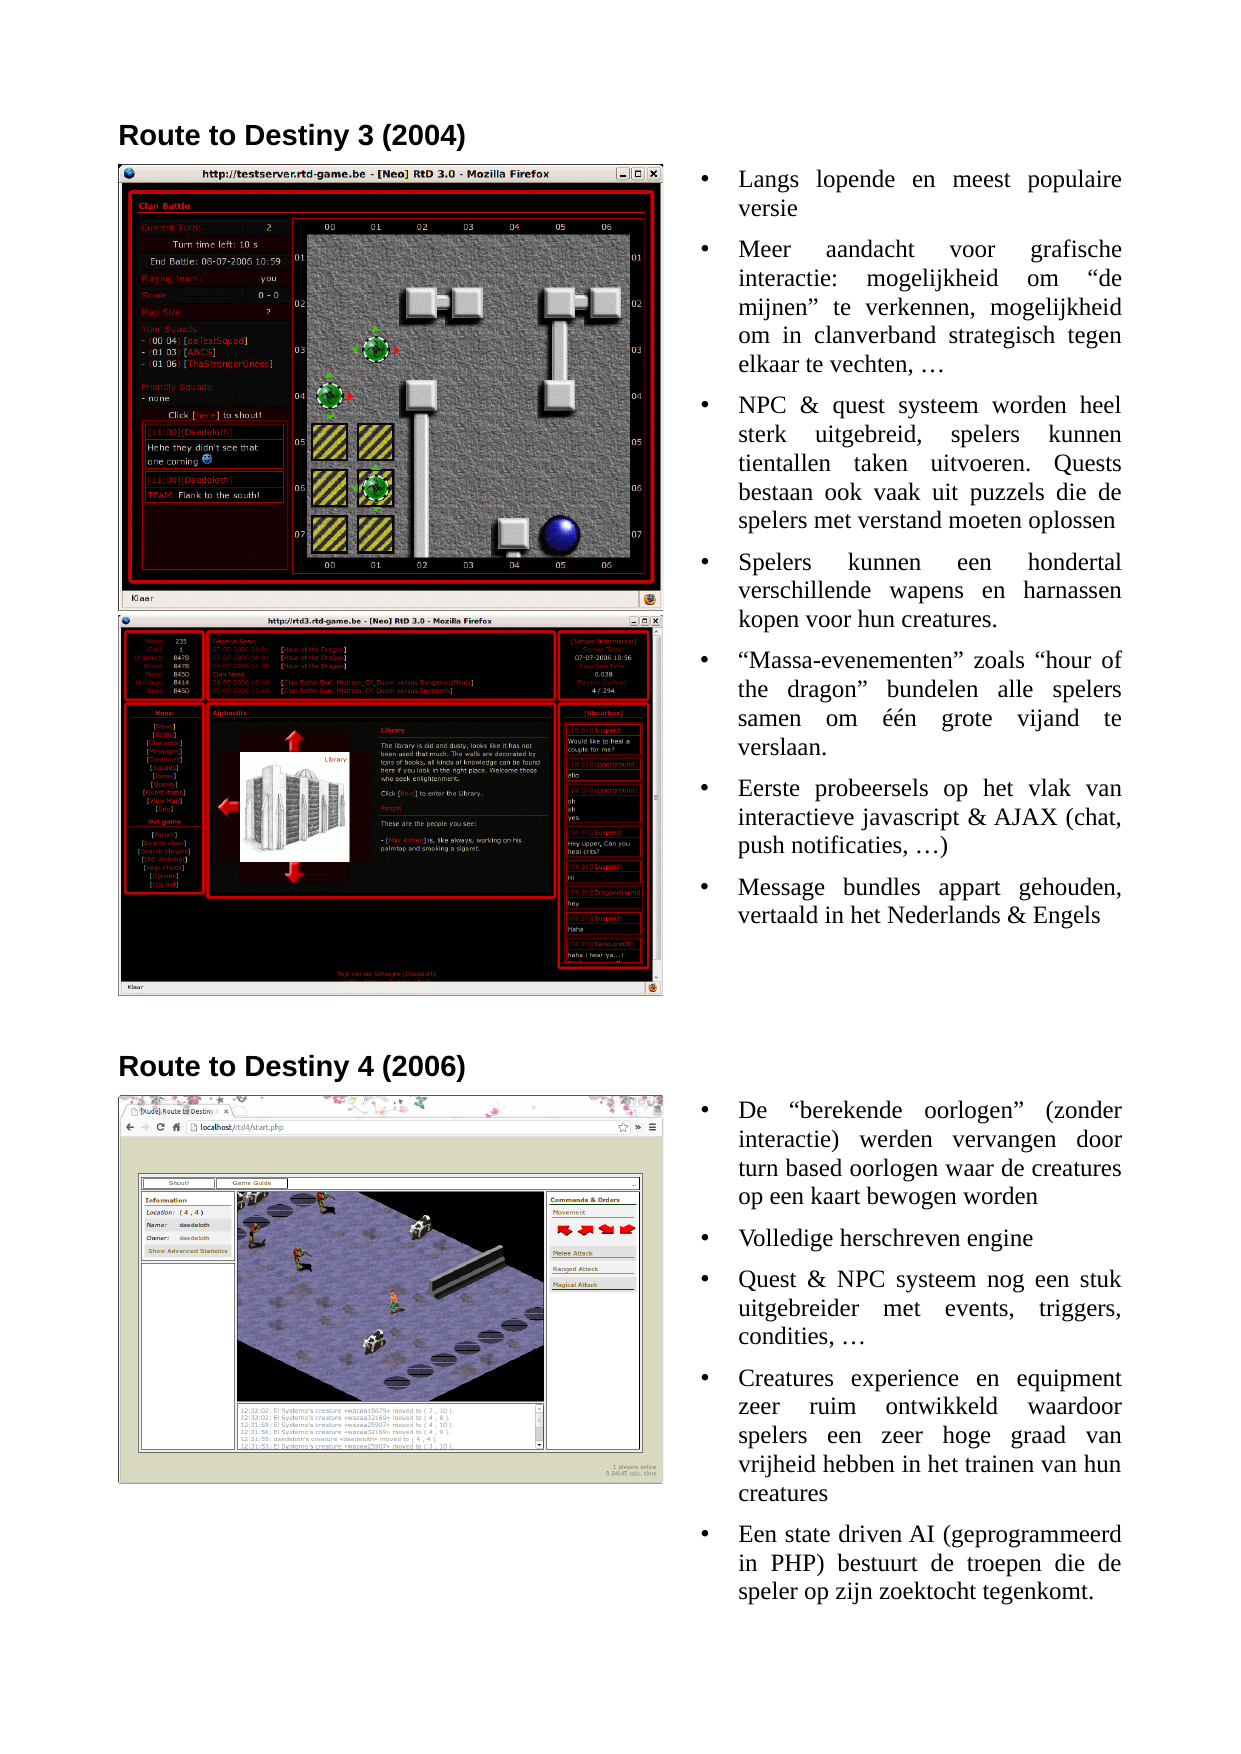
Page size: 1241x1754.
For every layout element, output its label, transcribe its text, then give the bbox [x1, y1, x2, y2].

list Creatures experience en equipment zeer ruim ontwikkeld waardoor spelers een zeer hoge graad van vrijheid hebben in het trainen van hun creatures [156, 1363, 1122, 1506]
list Een state driven AI (geprogrammeerd in PHP) bestuurt de troepen die de speler op zijn zoektocht tegenkomt. [156, 1519, 1122, 1605]
subtitle Route to Destiny 4 (2006) [118, 1049, 1122, 1083]
list “Massa-evenementen” zoals “hour of the dragon” bundelen alle spelers samen om één grote vijand te verslaan. [663, 645, 1122, 760]
list Spelers kunnen een hondertal verschillende wapens en harnassen kopen voor hun creatures. [156, 547, 1122, 633]
subtitle Route to Destiny 3 (2004) [118, 118, 1122, 152]
list Meer aandacht voor grafische interactie: mogelijkheid om “de mijnen” te verkennen, mogelijkheid om in clanverband strategisch tegen elkaar te vechten, … [664, 234, 1122, 378]
picture [118, 1095, 664, 1484]
list Message bundles appart gehouden, vertaald in het Nederlands & Engels [663, 872, 1122, 929]
list Quest & NPC systeem nog een stuk uitgebreider met events, triggers, condities, … [664, 1264, 1122, 1350]
picture [118, 615, 663, 996]
list De “berekende oorlogen” (zonder interactie) werden vervangen door turn based oorlogen waar de creatures op een kaart bewogen worden [664, 1095, 1122, 1210]
list Eerste probeersels op het vlak van interactieve javascript & AJAX (chat, push notificaties, …) [663, 773, 1122, 859]
list Volledige herschreven engine [664, 1223, 1122, 1251]
picture [118, 164, 664, 611]
list NPC & quest systeem worden heel sterk uitgebreid, spelers kunnen tientallen taken uitvoeren. Quests bestaan ook vaak uit puzzels die de spelers met verstand moeten oplossen [664, 390, 1122, 534]
list Langs lopende en meest populaire versie [664, 164, 1122, 222]
